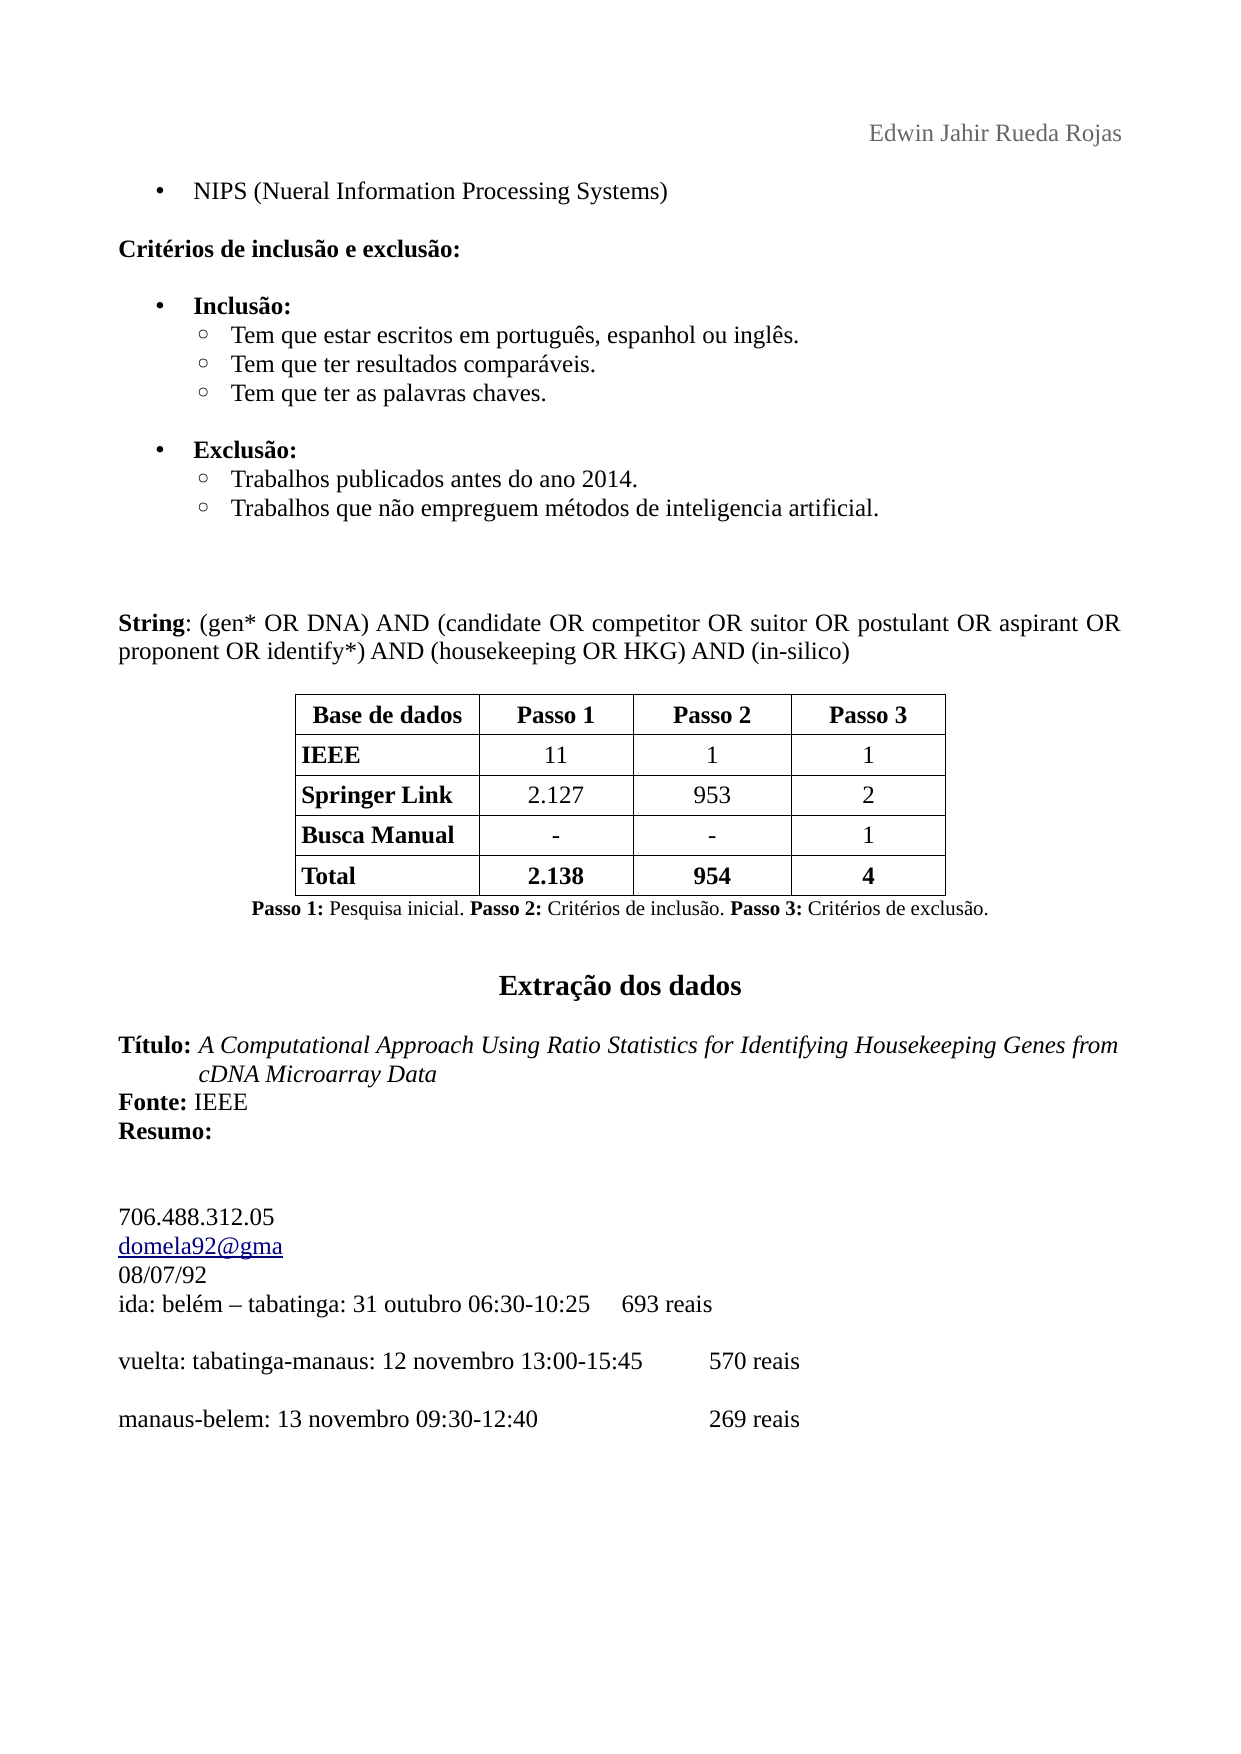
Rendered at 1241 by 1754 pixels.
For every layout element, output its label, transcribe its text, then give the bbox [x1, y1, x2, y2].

table_cell 1 [792, 735, 945, 774]
table_cell IEEE [296, 735, 479, 774]
table_cell - [480, 816, 633, 855]
text Passo 1: Pesquisa inicial. Passo 2: Critérios de inclusão. Passo 3: Critérios de exclusão. [118, 896, 1122, 919]
text Resumo: [118, 1116, 1122, 1145]
text domela92@gma [118, 1231, 1122, 1260]
table_cell 2 [792, 776, 945, 815]
table_cell - [634, 816, 791, 855]
list Tem que ter resultados comparáveis. [193, 349, 1122, 378]
table_cell Busca Manual [296, 816, 479, 855]
text manaus-belem: 13 novembro 09:30-12:40 269 reais [118, 1404, 1122, 1432]
text vuelta: tabatinga-manaus: 12 novembro 13:00-15:45 570 reais [118, 1346, 1122, 1375]
text Fonte: IEEE [118, 1087, 1122, 1116]
table_header Passo 1 [480, 695, 633, 734]
text String: (gen* OR DNA) AND (candidate OR competitor OR suitor OR postulant OR aspirant OR proponent OR identify*) AND (housekeeping OR HKG) AND (in-silico) [118, 608, 1122, 665]
list Exclusão: [156, 435, 1122, 464]
text Critérios de inclusão e exclusão: [118, 234, 1122, 263]
text Extração dos dados [118, 968, 1122, 1001]
list Tem que estar escritos em português, espanhol ou inglês. [193, 320, 1122, 349]
table_cell 953 [634, 776, 791, 815]
table_cell Springer Link [296, 776, 479, 815]
list Trabalhos que não empreguem métodos de inteligencia artificial. [193, 493, 1122, 521]
table_header Passo 2 [634, 695, 791, 734]
table_header Passo 3 [792, 695, 945, 734]
table_cell 1 [634, 735, 791, 774]
list NIPS (Nueral Information Processing Systems) [156, 176, 1122, 205]
table_header Base de dados [296, 695, 479, 734]
list Tem que ter as palavras chaves. [193, 378, 1122, 406]
text 08/07/92 [118, 1260, 1122, 1289]
text 706.488.312.05 [118, 1202, 1122, 1231]
table_cell 4 [792, 856, 945, 895]
table_cell 11 [480, 735, 633, 774]
table_cell 2.138 [480, 856, 633, 895]
list Trabalhos publicados antes do ano 2014. [193, 464, 1122, 493]
text ida: belém – tabatinga: 31 outubro 06:30-10:25 693 reais [118, 1289, 1122, 1317]
table_cell 2.127 [480, 776, 633, 815]
table_cell 954 [634, 856, 791, 895]
text Título: A Computational Approach Using Ratio Statistics for Identifying Housekeeping Genes from cDNA Microarray Data [118, 1030, 1122, 1087]
table_cell Total [296, 856, 479, 895]
list Inclusão: [156, 291, 1122, 320]
table_cell 1 [792, 816, 945, 855]
